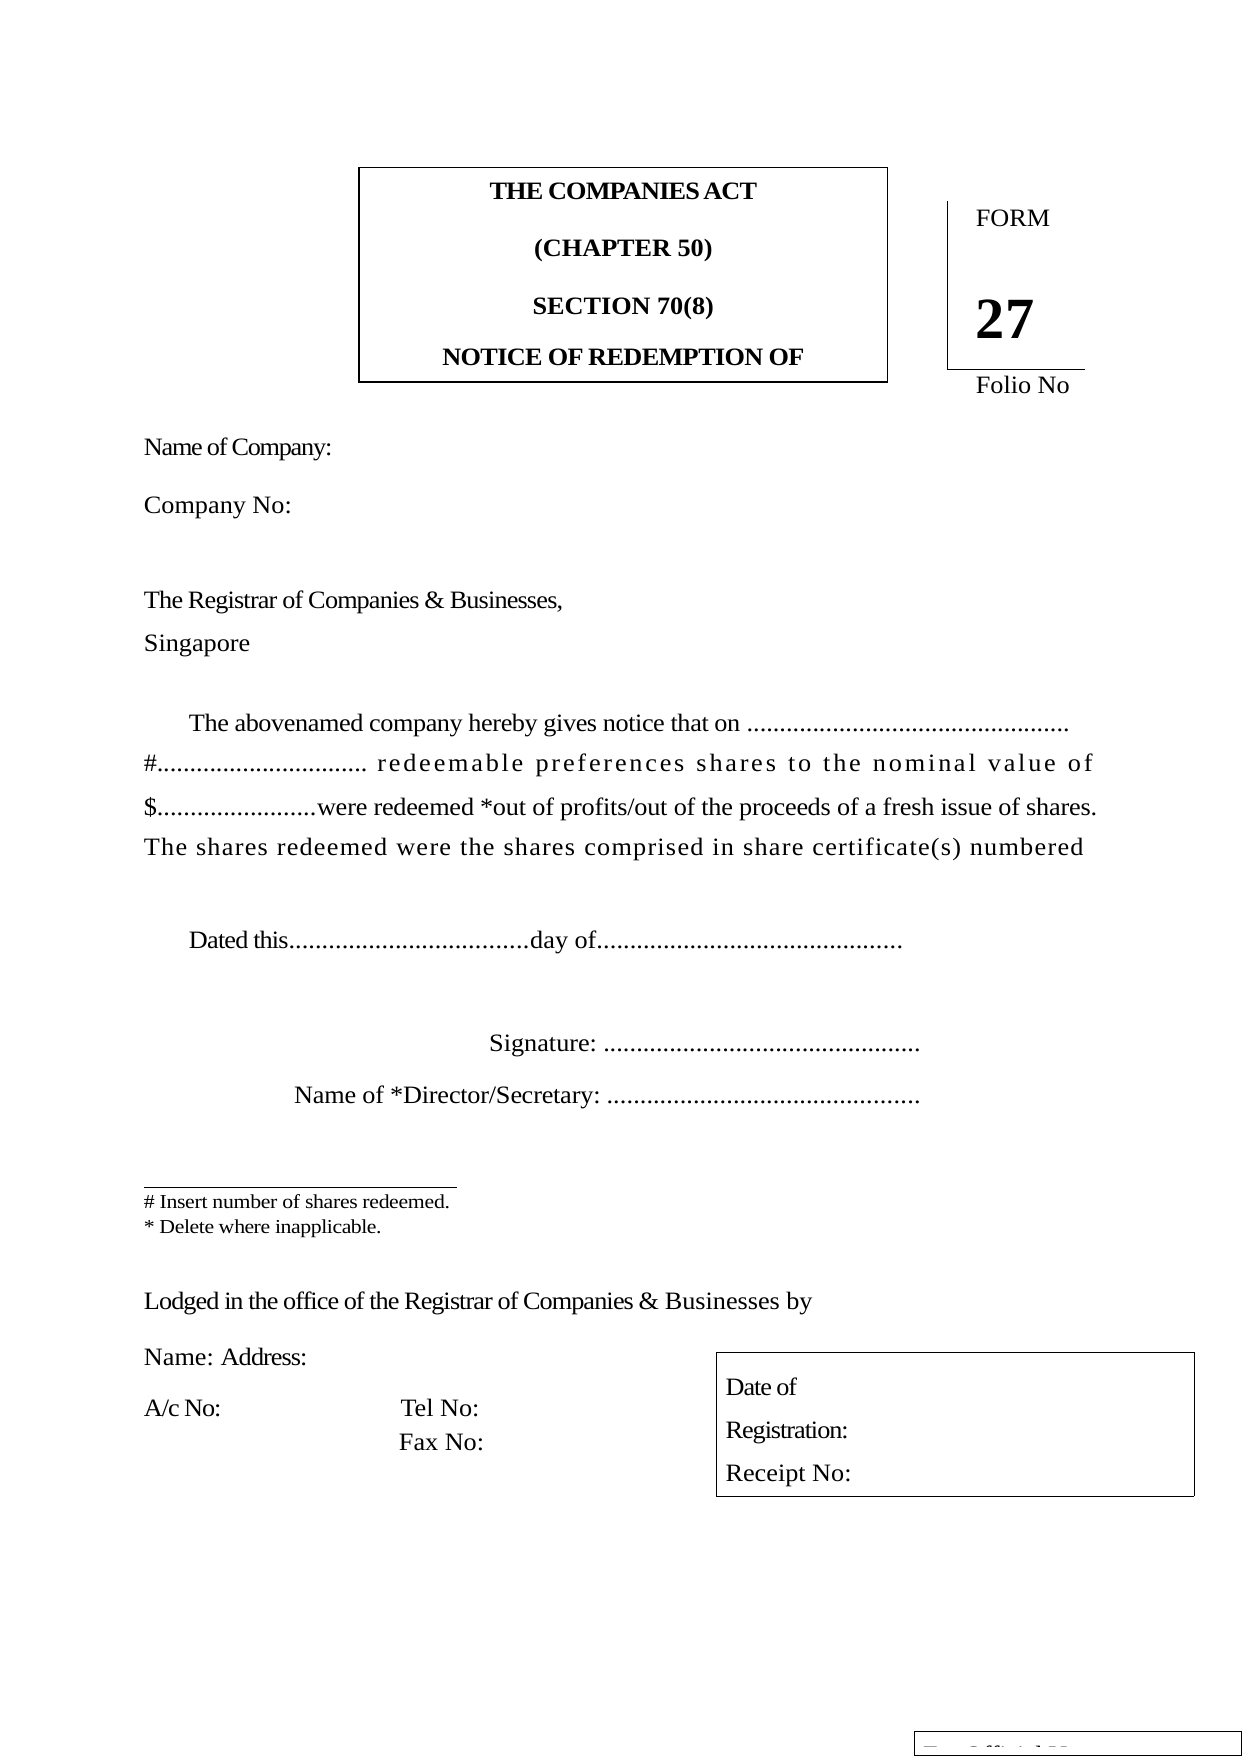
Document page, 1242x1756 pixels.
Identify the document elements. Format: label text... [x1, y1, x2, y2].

text Name: Address: [144, 1334, 750, 1374]
text [1195, 1428, 1200, 1456]
text A/c No: Tel No: [144, 1396, 716, 1421]
text [915, 1732, 1241, 1755]
table_header [948, 167, 1085, 201]
table_cell [887, 381, 947, 395]
text # redeemable preferences shares to the nominal value of [144, 748, 1200, 777]
text [717, 1353, 1194, 1496]
text $ were redeemed *out of profits/out of the proceeds of a fresh issue of shares. [144, 792, 1200, 821]
table_cell [359, 383, 887, 395]
text Date of Registration: Receipt No: [725, 1361, 915, 1487]
table_cell FORM 27 [948, 201, 1085, 369]
table_cell [888, 201, 947, 369]
text Signature: [489, 1028, 1200, 1057]
table_cell Folio No [948, 370, 1085, 395]
table_header [888, 167, 947, 201]
text The shares redeemed were the shares comprised in share certificate(s) numbered [144, 832, 1200, 861]
text Lodged in the office of the Registrar of Companies & Businesses by [144, 1285, 1200, 1315]
table_cell [888, 369, 947, 381]
text Dated this day of [189, 925, 1200, 953]
text Fax No: [399, 1428, 716, 1456]
table_header THE COMPANIES ACT (CHAPTER 50) SECTION 70(8) NOTICE OF REDEMPTION OF REDEEMABLE PREFERENCE SHARES [360, 168, 887, 369]
text Name of *Director/Secretary: [294, 1080, 1200, 1108]
table_cell [360, 369, 887, 381]
text For Official Use [923, 1740, 1232, 1747]
text Name of Company: Company No: [144, 432, 345, 518]
text # Insert number of shares redeemed. * Delete where inapplicable. [144, 1188, 457, 1238]
text The Registrar of Companies & Businesses, Singapore [144, 585, 585, 657]
text The abovenamed company hereby gives notice that on [189, 708, 1200, 737]
